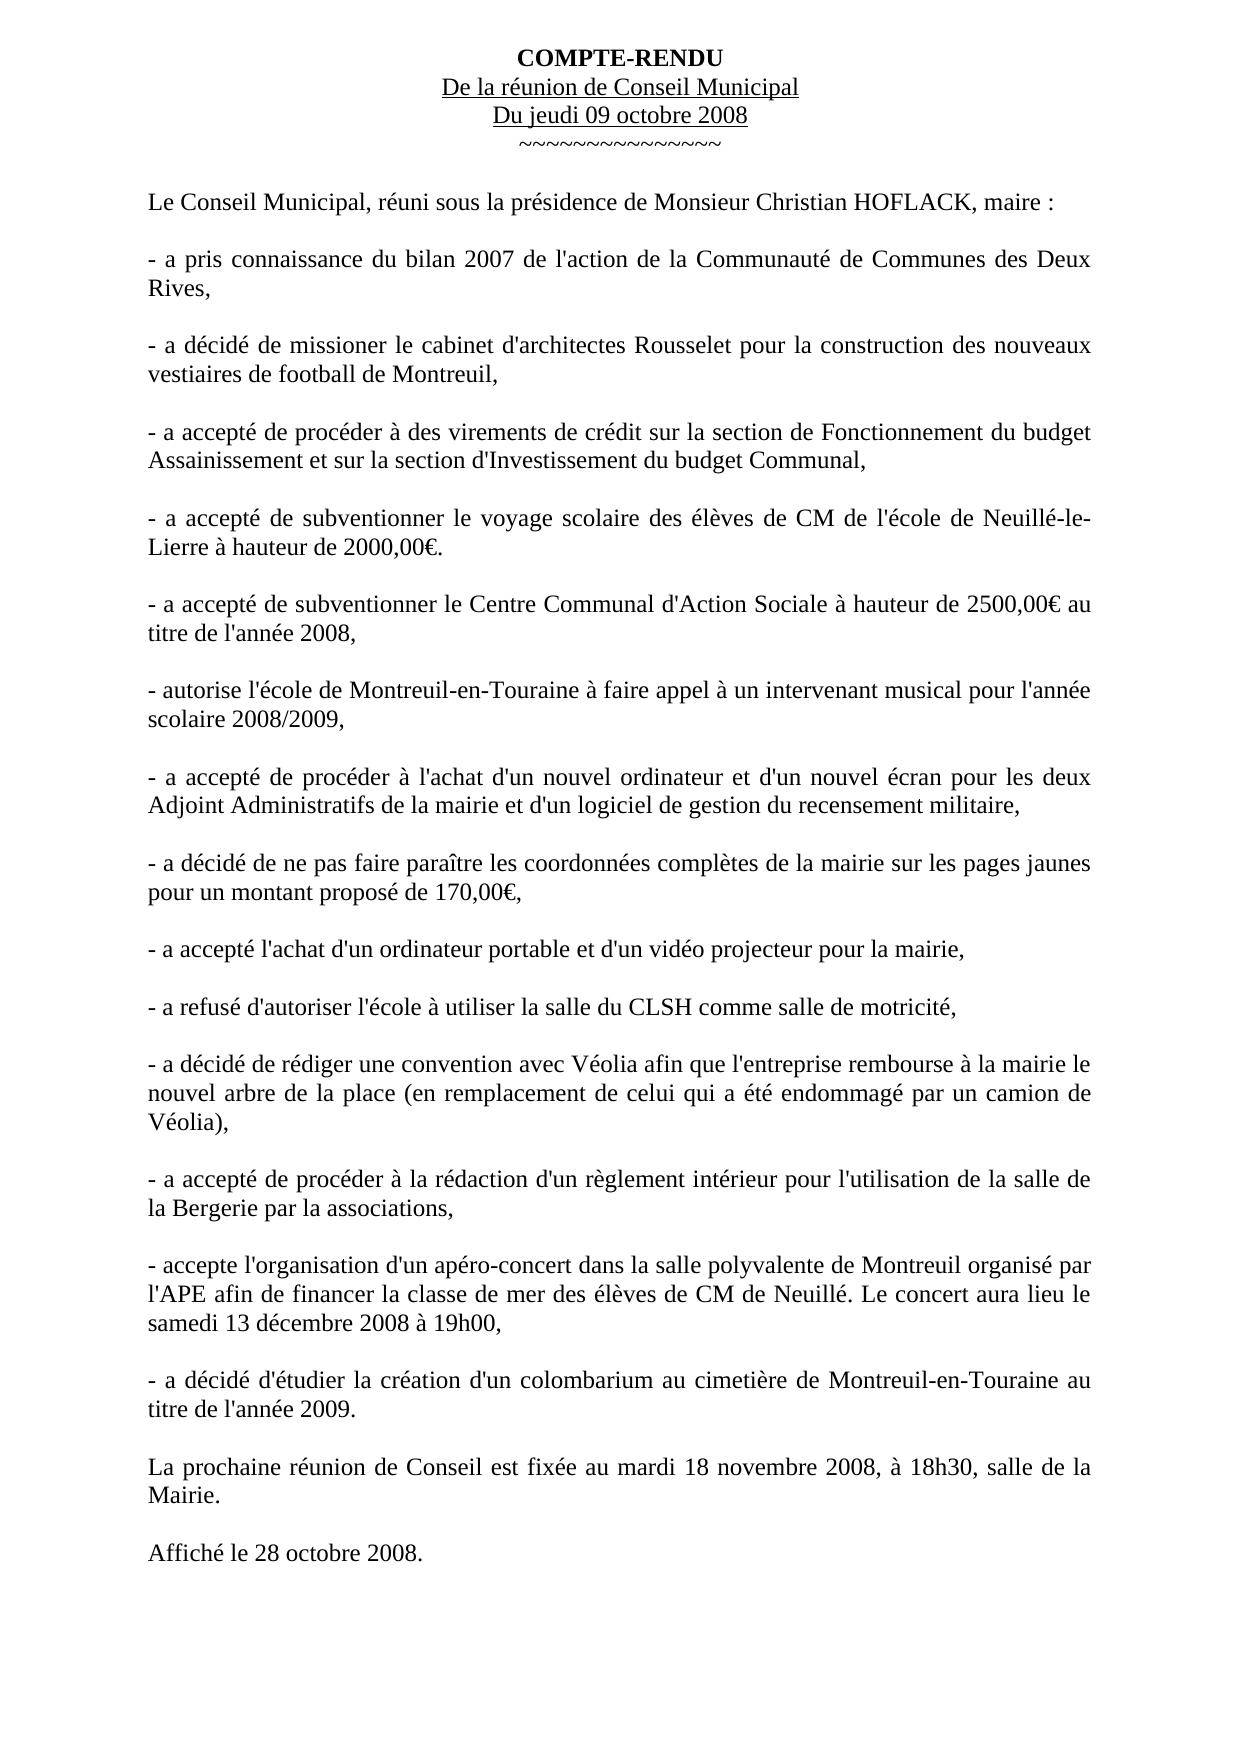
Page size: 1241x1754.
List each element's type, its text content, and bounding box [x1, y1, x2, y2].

text - a accepté de procéder à des virements de crédit sur la section de Fonctionnement du budget Assainissement et sur la section d'Investissement du budget Communal, [148, 417, 1092, 474]
text - a accepté de subventionner le voyage scolaire des élèves de CM de l'école de Neuillé-le-Lierre à hauteur de 2000,00€. [148, 503, 1092, 561]
text - a décidé de ne pas faire paraître les coordonnées complètes de la mairie sur les pages jaunes pour un montant proposé de 170,00€, [148, 848, 1092, 906]
text - a décidé d'étudier la création d'un colombarium au cimetière de Montreuil-en-Touraine au titre de l'année 2009. [148, 1366, 1092, 1423]
text - a accepté de procéder à la rédaction d'un règlement intérieur pour l'utilisation de la salle de la Bergerie par la associations, [148, 1164, 1092, 1222]
text Le Conseil Municipal, réuni sous la présidence de Monsieur Christian HOFLACK, maire : [148, 187, 1092, 216]
text - accepte l'organisation d'un apéro-concert dans la salle polyvalente de Montreuil organisé par l'APE afin de financer la classe de mer des élèves de CM de Neuillé. Le concert aura lieu le samedi 13 décembre 2008 à 19h00, [148, 1251, 1092, 1337]
text - a accepté de subventionner le Centre Communal d'Action Sociale à hauteur de 2500,00€ au titre de l'année 2008, [148, 589, 1092, 647]
text - a pris connaissance du bilan 2007 de l'action de la Communauté de Communes des Deux Rives, [148, 244, 1092, 302]
text Affiché le 28 octobre 2008. [148, 1538, 1092, 1567]
text - a décidé de rédiger une convention avec Véolia afin que l'entreprise rembourse à la mairie le nouvel arbre de la place (en remplacement de celui qui a été endommagé par un camion de Véolia), [148, 1049, 1092, 1136]
text - a décidé de missioner le cabinet d'architectes Rousselet pour la construction des nouveaux vestiaires de football de Montreuil, [148, 331, 1092, 388]
text COMPTE-RENDU [148, 43, 1092, 72]
text - autorise l'école de Montreuil-en-Touraine à faire appel à un intervenant musical pour l'année scolaire 2008/2009, [148, 676, 1092, 733]
text De la réunion de Conseil Municipal [148, 72, 1092, 101]
text La prochaine réunion de Conseil est fixée au mardi 18 novembre 2008, à 18h30, salle de la Mairie. [148, 1452, 1092, 1509]
text Du jeudi 09 octobre 2008 [148, 101, 1092, 129]
text ~~~~~~~~~~~~~~~ [148, 129, 1092, 158]
text - a accepté l'achat d'un ordinateur portable et d'un vidéo projecteur pour la mairie, [148, 934, 1092, 963]
text - a accepté de procéder à l'achat d'un nouvel ordinateur et d'un nouvel écran pour les deux Adjoint Administratifs de la mairie et d'un logiciel de gestion du recensement militaire, [148, 762, 1092, 819]
text - a refusé d'autoriser l'école à utiliser la salle du CLSH comme salle de motricité, [148, 992, 1092, 1021]
